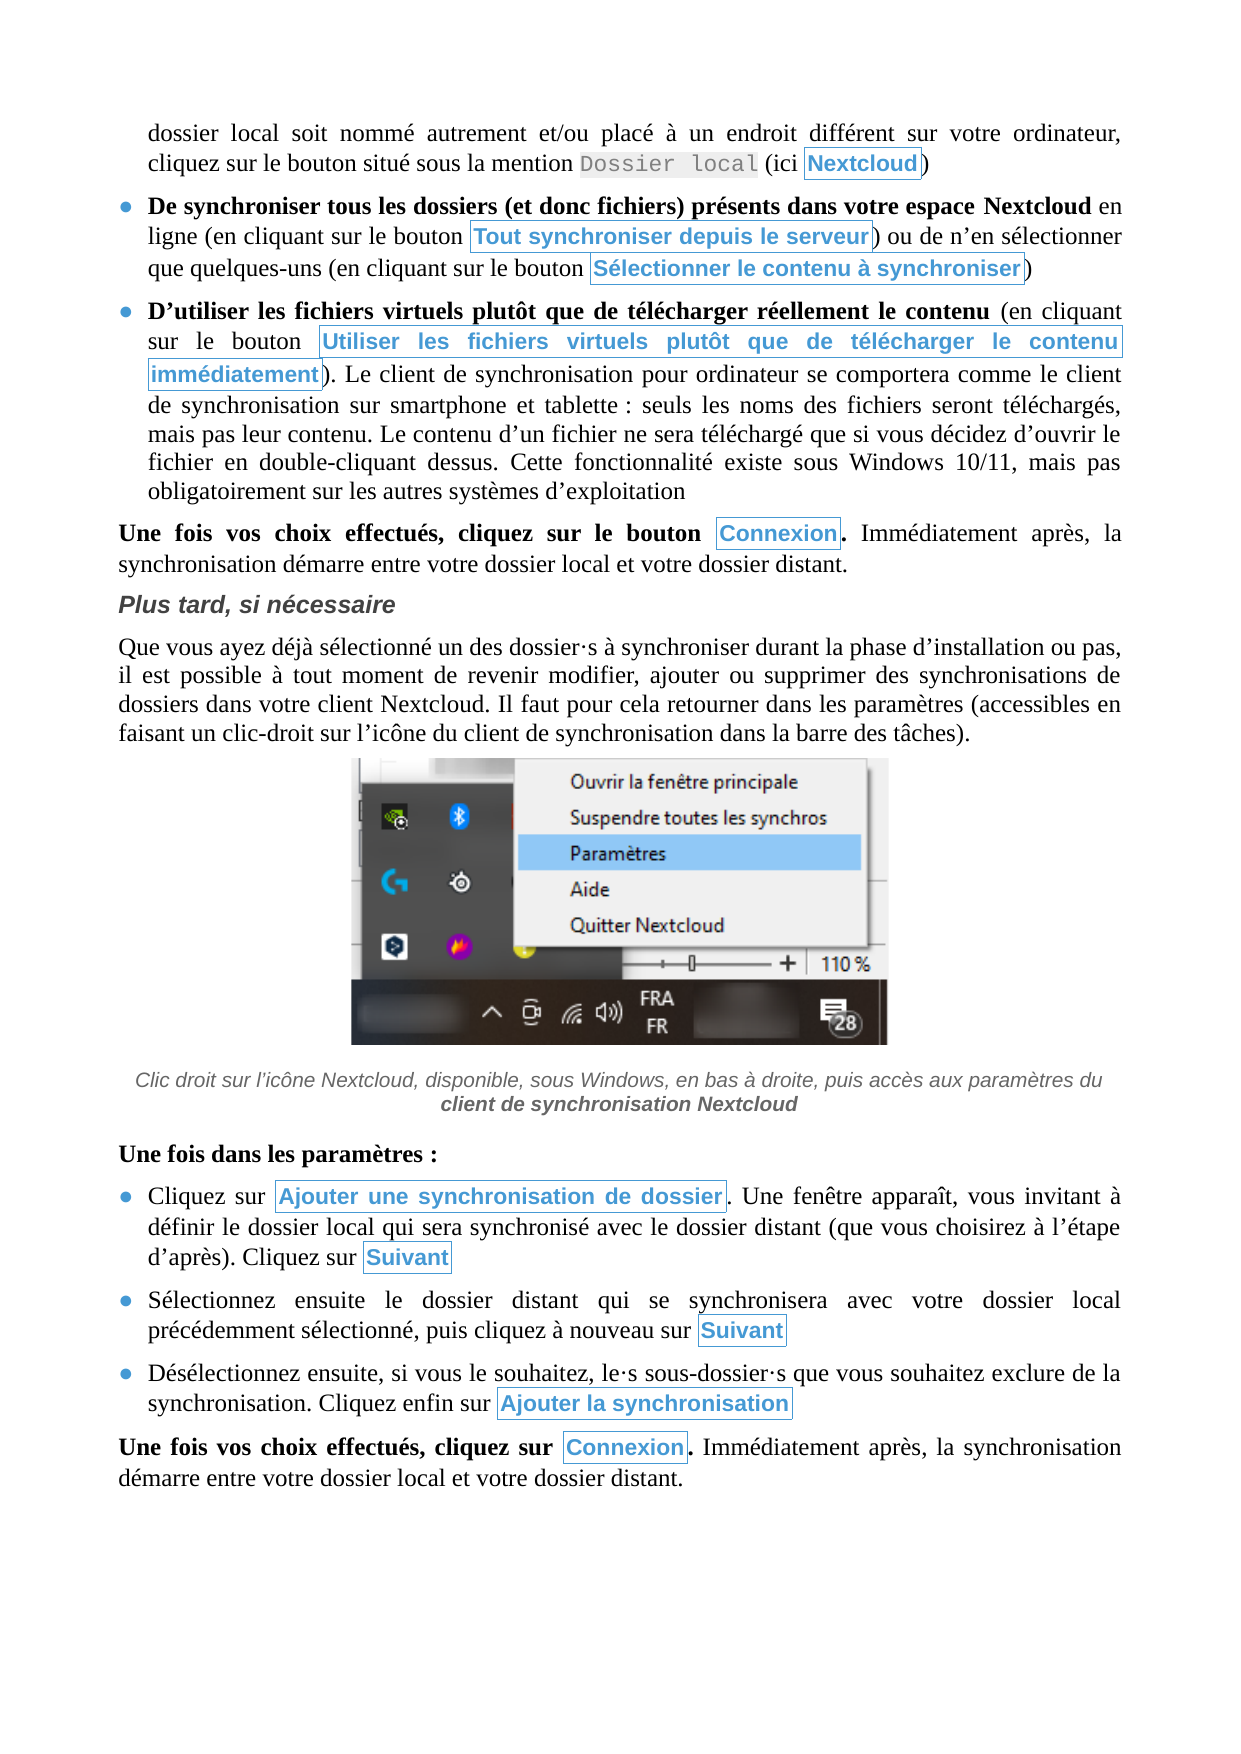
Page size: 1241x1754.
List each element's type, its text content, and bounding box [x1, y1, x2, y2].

list D’utiliser les fichiers virtuels plutôt que de télécharger réellement le contenu (en cliquant sur le bouton Utiliser les fichiers virtuels plutôt que de télécharger le contenu immédiatement). Le client de synchronisation pour ordinateur se comportera comme le client de synchronisation sur smartphone et tablette : seuls les noms des fichiers seront téléchargés, mais pas leur contenu. Le contenu d’un fichier ne sera téléchargé que si vous décidez d’ouvrir le fichier en double-cliquant dessus. Cette fonctionnalité existe sous Windows 10/11, mais pas obligatoirement sur les autres systèmes d’exploitation [118, 296, 1122, 505]
text Une fois dans les paramètres : [118, 1139, 1122, 1168]
text Une fois vos choix effectués, cliquez sur le bouton Connexion. Immédiatement après, la synchronisation démarre entre votre dossier local et votre dossier distant. [118, 517, 1122, 578]
text Clic droit sur l’icône Nextcloud, disponible, sous Windows, en bas à droite, puis accès aux paramètres du client de synchronisation Nextcloud [118, 1068, 1122, 1116]
list dossier local soit nommé autrement et/ou placé à un endroit différent sur votre ordinateur, cliquez sur le bouton situé sous la mention Dossier local (ici Nextcloud) [118, 118, 1122, 179]
list Désélectionnez ensuite, si vous le souhaitez, le·s sous-dossier·s que vous souhaitez exclure de la synchronisation. Cliquez enfin sur Ajouter la synchronisation [118, 1358, 1122, 1419]
subtitle Plus tard, si nécessaire [118, 590, 1122, 619]
picture [351, 758, 889, 1045]
list Cliquez sur Ajouter une synchronisation de dossier. Une fenêtre apparaît, vous invitant à définir le dossier local qui sera synchronisé avec le dossier distant (que vous choisirez à l’étape d’après). Cliquez sur Suivant [118, 1180, 1122, 1273]
list De synchroniser tous les dossiers (et donc fichiers) présents dans votre espace Nextcloud en ligne (en cliquant sur le bouton Tout synchroniser depuis le serveur) ou de n’en sélectionner que quelques-uns (en cliquant sur le bouton Sélectionner le contenu à synchroniser) [118, 191, 1122, 284]
text Que vous ayez déjà sélectionné un des dossier·s à synchroniser durant la phase d’installation ou pas, il est possible à tout moment de revenir modifier, ajouter ou supprimer des synchronisations de dossiers dans votre client Nextcloud. Il faut pour cela retourner dans les paramètres (accessibles en faisant un clic-droit sur l’icône du client de synchronisation dans la barre des tâches). [118, 632, 1122, 747]
list Sélectionnez ensuite le dossier distant qui se synchronisera avec votre dossier local précédemment sélectionné, puis cliquez à nouveau sur Suivant [118, 1285, 1122, 1346]
text Une fois vos choix effectués, cliquez sur Connexion. Immédiatement après, la synchronisation démarre entre votre dossier local et votre dossier distant. [118, 1431, 1122, 1492]
